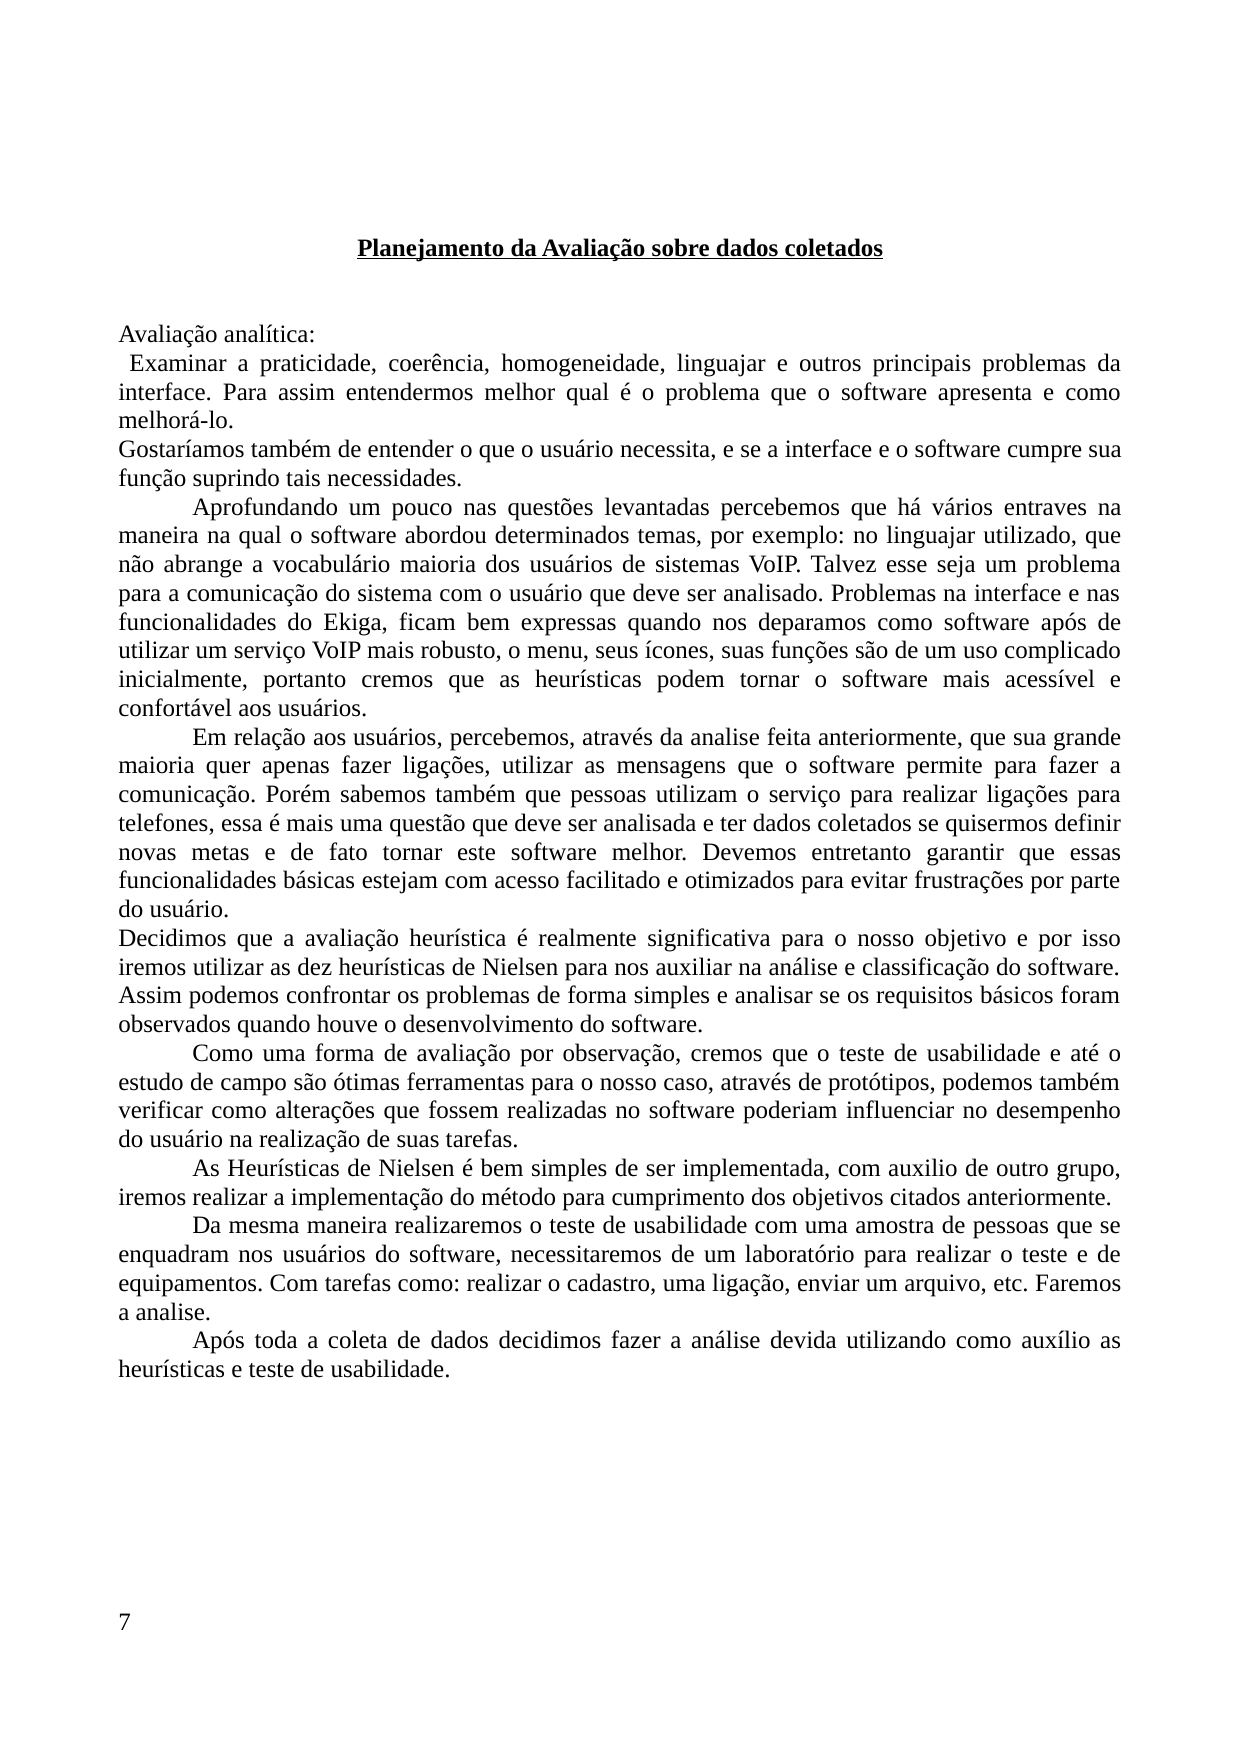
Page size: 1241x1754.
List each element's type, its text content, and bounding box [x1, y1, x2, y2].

text Decidimos que a avaliação heurística é realmente significativa para o nosso objetivo e por isso iremos utilizar as dez heurísticas de Nielsen para nos auxiliar na análise e classificação do software. Assim podemos confrontar os problemas de forma simples e analisar se os requisitos básicos foram observados quando houve o desenvolvimento do software. [118, 923, 1122, 1038]
text Após toda a coleta de dados decidimos fazer a análise devida utilizando como auxílio as heurísticas e teste de usabilidade. [118, 1326, 1122, 1383]
text Gostaríamos também de entender o que o usuário necessita, e se a interface e o software cumpre sua função suprindo tais necessidades. [118, 434, 1122, 492]
text Da mesma maneira realizaremos o teste de usabilidade com uma amostra de pessoas que se enquadram nos usuários do software, necessitaremos de um laboratório para realizar o teste e de equipamentos. Com tarefas como: realizar o cadastro, uma ligação, enviar um arquivo, etc. Faremos a analise. [118, 1211, 1122, 1326]
text Em relação aos usuários, percebemos, através da analise feita anteriormente, que sua grande maioria quer apenas fazer ligações, utilizar as mensagens que o software permite para fazer a comunicação. Porém sabemos também que pessoas utilizam o serviço para realizar ligações para telefones, essa é mais uma questão que deve ser analisada e ter dados coletados se quisermos definir novas metas e de fato tornar este software melhor. Devemos entretanto garantir que essas funcionalidades básicas estejam com acesso facilitado e otimizados para evitar frustrações por parte do usuário. [118, 722, 1122, 923]
text Planejamento da Avaliação sobre dados coletados [118, 233, 1122, 262]
text Avaliação analítica: [118, 319, 1122, 348]
text As Heurísticas de Nielsen é bem simples de ser implementada, com auxilio de outro grupo, iremos realizar a implementação do método para cumprimento dos objetivos citados anteriormente. [118, 1153, 1122, 1211]
text Aprofundando um pouco nas questões levantadas percebemos que há vários entraves na maneira na qual o software abordou determinados temas, por exemplo: no linguajar utilizado, que não abrange a vocabulário maioria dos usuários de sistemas VoIP. Talvez esse seja um problema para a comunicação do sistema com o usuário que deve ser analisado. Problemas na interface e nas funcionalidades do Ekiga, ficam bem expressas quando nos deparamos como software após de utilizar um serviço VoIP mais robusto, o menu, seus ícones, suas funções são de um uso complicado inicialmente, portanto cremos que as heurísticas podem tornar o software mais acessível e confortável aos usuários. [118, 492, 1122, 722]
text Examinar a praticidade, coerência, homogeneidade, linguajar e outros principais problemas da interface. Para assim entendermos melhor qual é o problema que o software apresenta e como melhorá-lo. [118, 348, 1122, 434]
text Como uma forma de avaliação por observação, cremos que o teste de usabilidade e até o estudo de campo são ótimas ferramentas para o nosso caso, através de protótipos, podemos também verificar como alterações que fossem realizadas no software poderiam influenciar no desempenho do usuário na realização de suas tarefas. [118, 1038, 1122, 1153]
